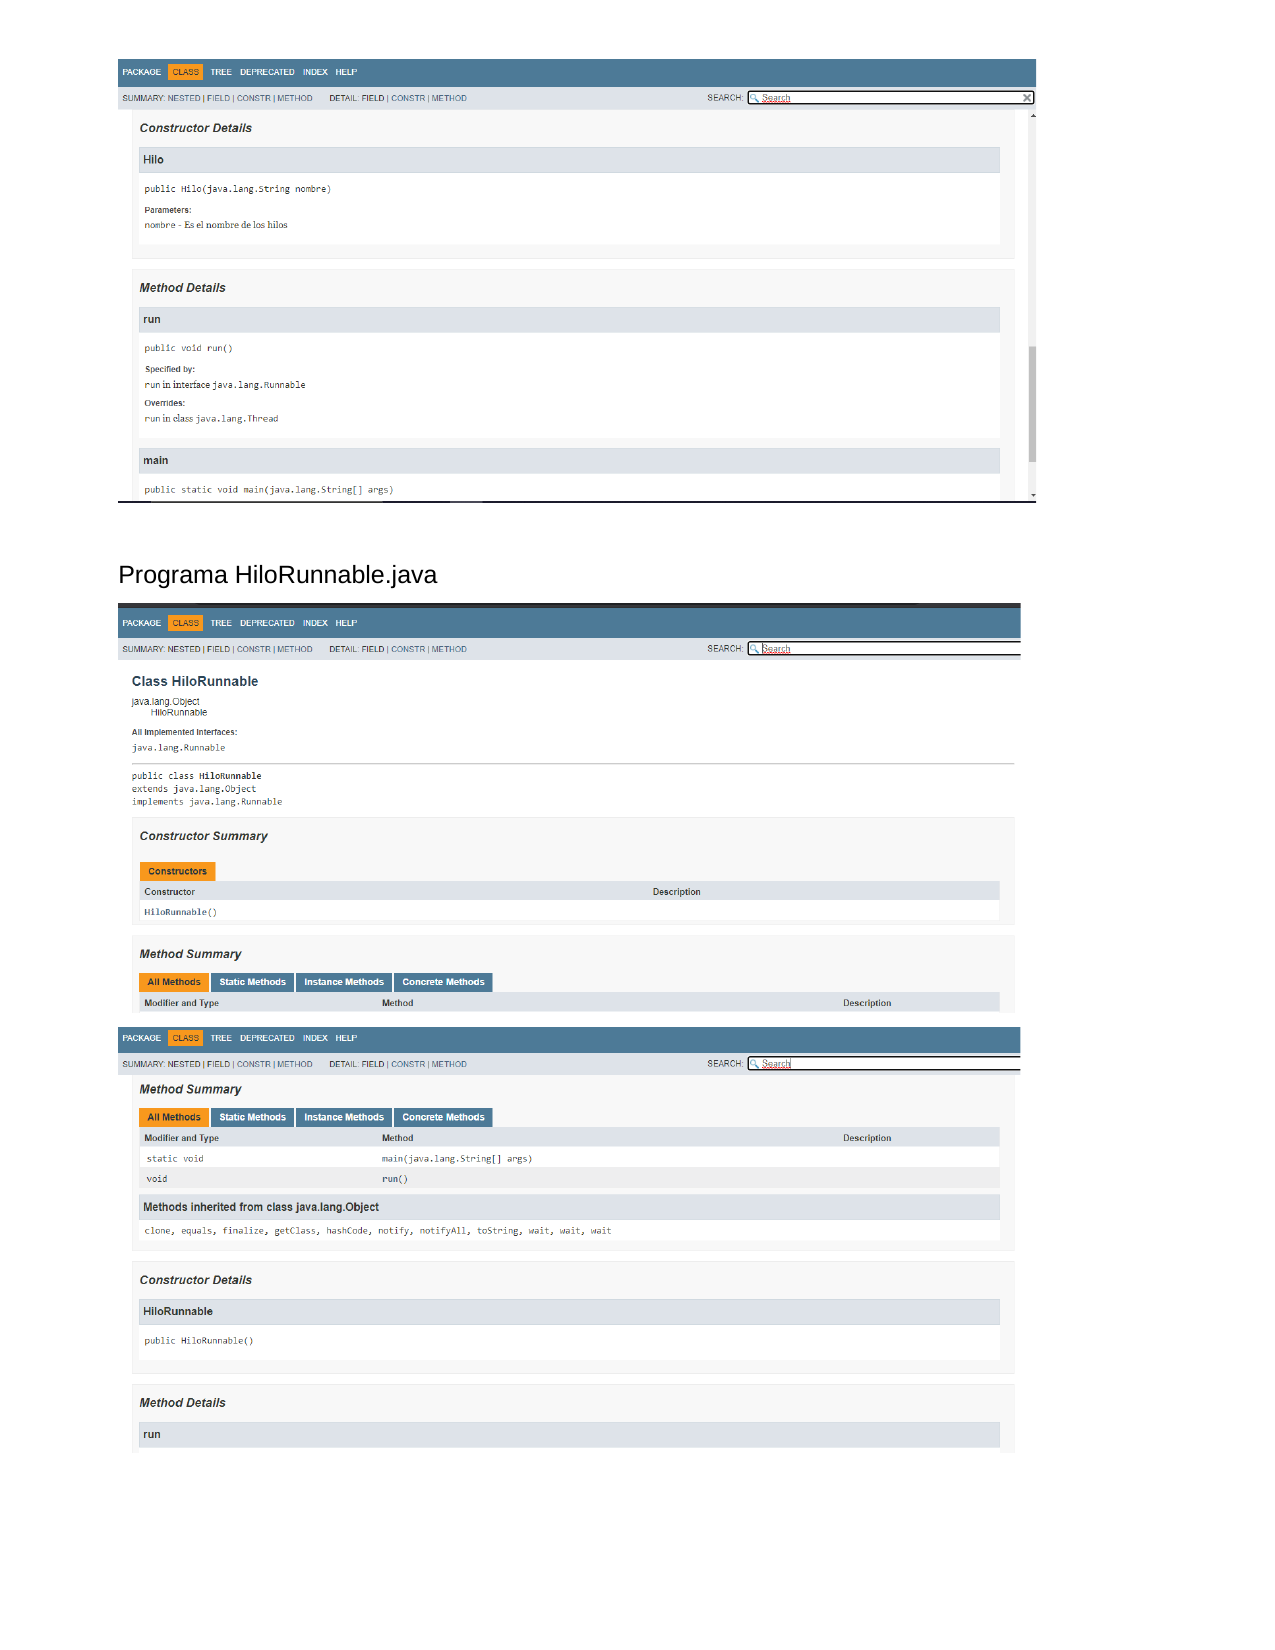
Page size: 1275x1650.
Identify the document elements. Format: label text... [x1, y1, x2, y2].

text Programa HiloRunnable.java [118, 560, 1205, 589]
